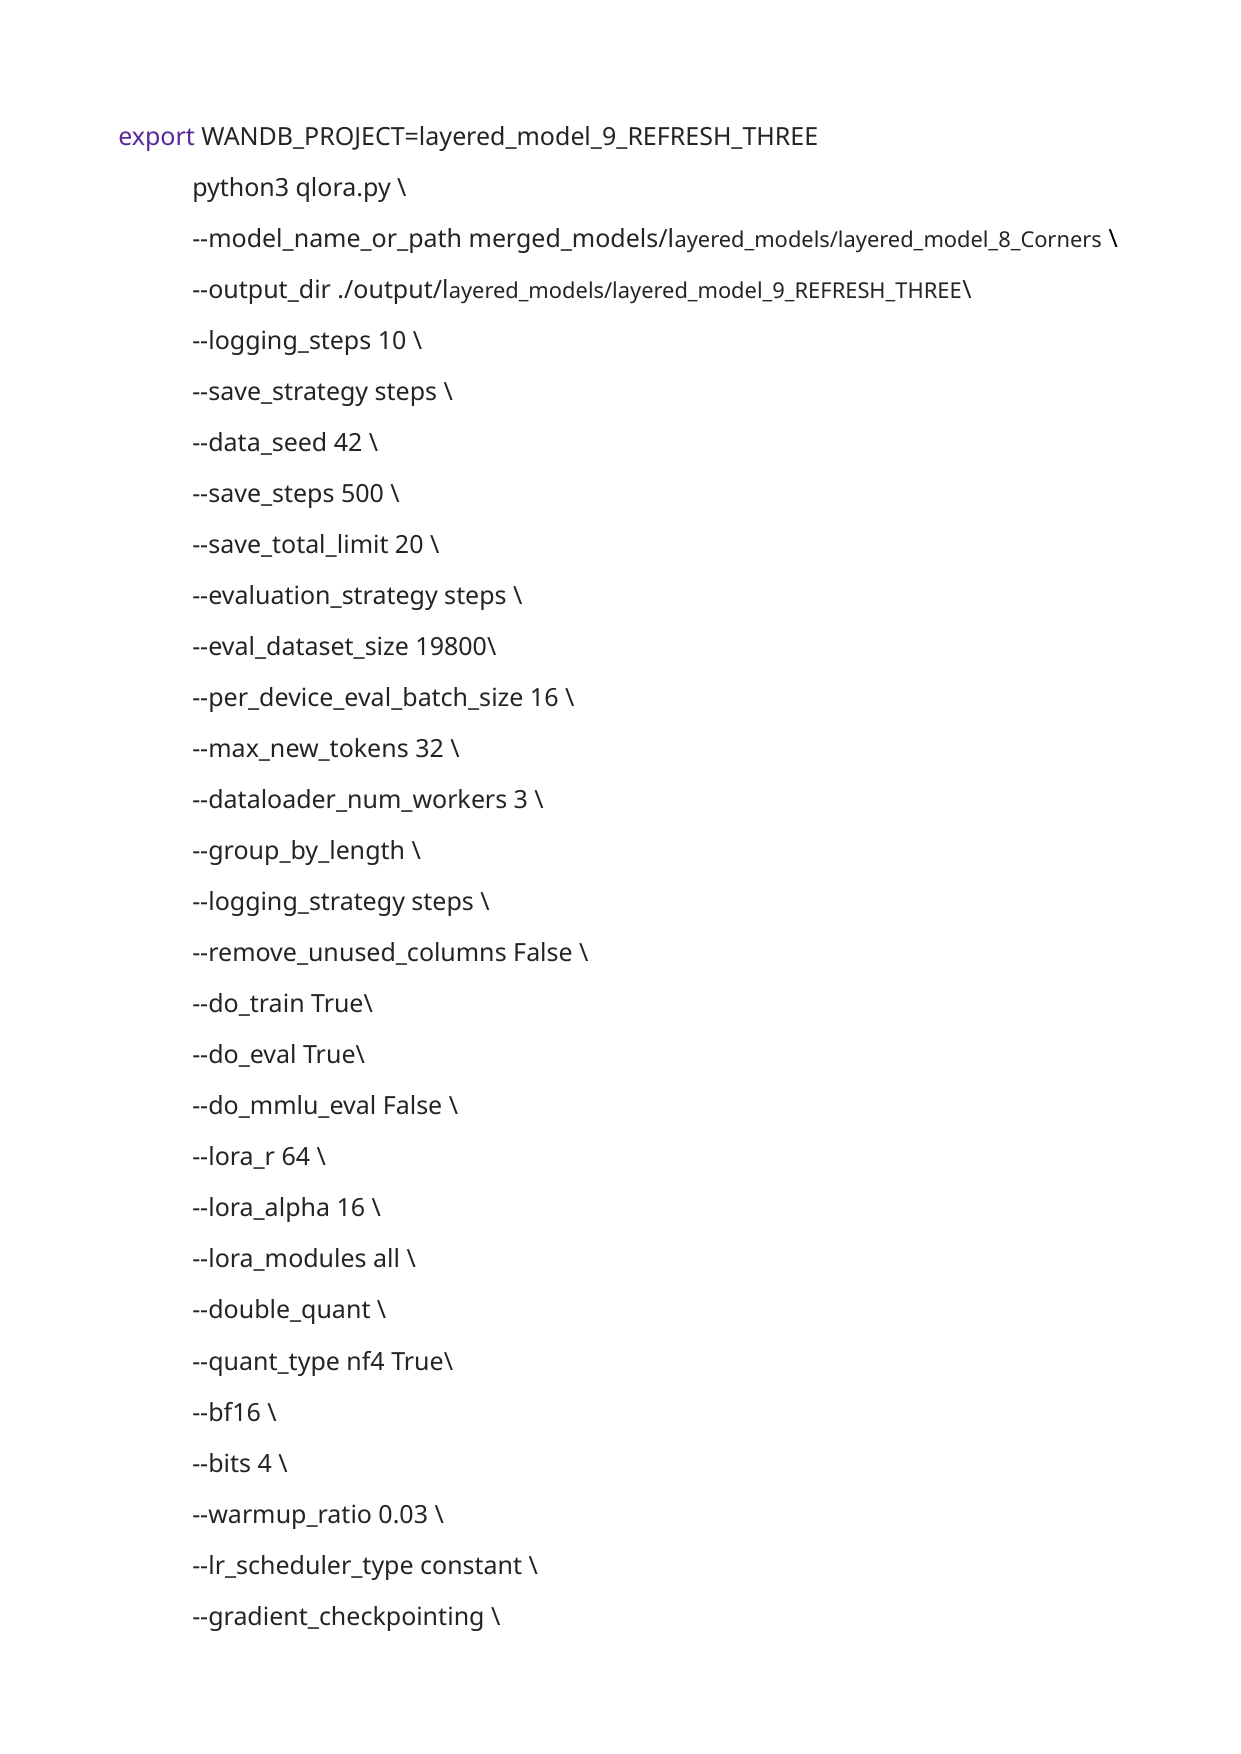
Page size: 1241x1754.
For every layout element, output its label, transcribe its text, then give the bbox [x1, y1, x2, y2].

text python3 qlora.py \ --model_name_or_path merged_models/layered_models/layered_model_8_Corners \ [118, 169, 1122, 254]
text --output_dir ./output/layered_models/layered_model_9_REFRESH_THREE\ --logging_steps 10 \ --save_strategy steps \ --data_seed 42 \ --save_steps 500 \ --save_total_limit 20 \ --evaluation_strategy steps \ --eval_dataset_size 19800\ --per_device_eval_batch_size 16 \ --max_new_tokens 32 \ --dataloader_num_workers 3 \ --group_by_length \ --logging_strategy steps \ --remove_unused_columns False \ --do_train True\ --do_eval True\ --do_mmlu_eval False \ --lora_r 64 \ --lora_alpha 16 \ --lora_modules all \ --double_quant \ --quant_type nf4 True\ --bf16 \ --bits 4 \ --warmup_ratio 0.03 \ --lr_scheduler_type constant \ --gradient_checkpointing \ [118, 271, 1122, 1632]
text export WANDB_PROJECT=layered_model_9_REFRESH_THREE [118, 118, 1122, 152]
